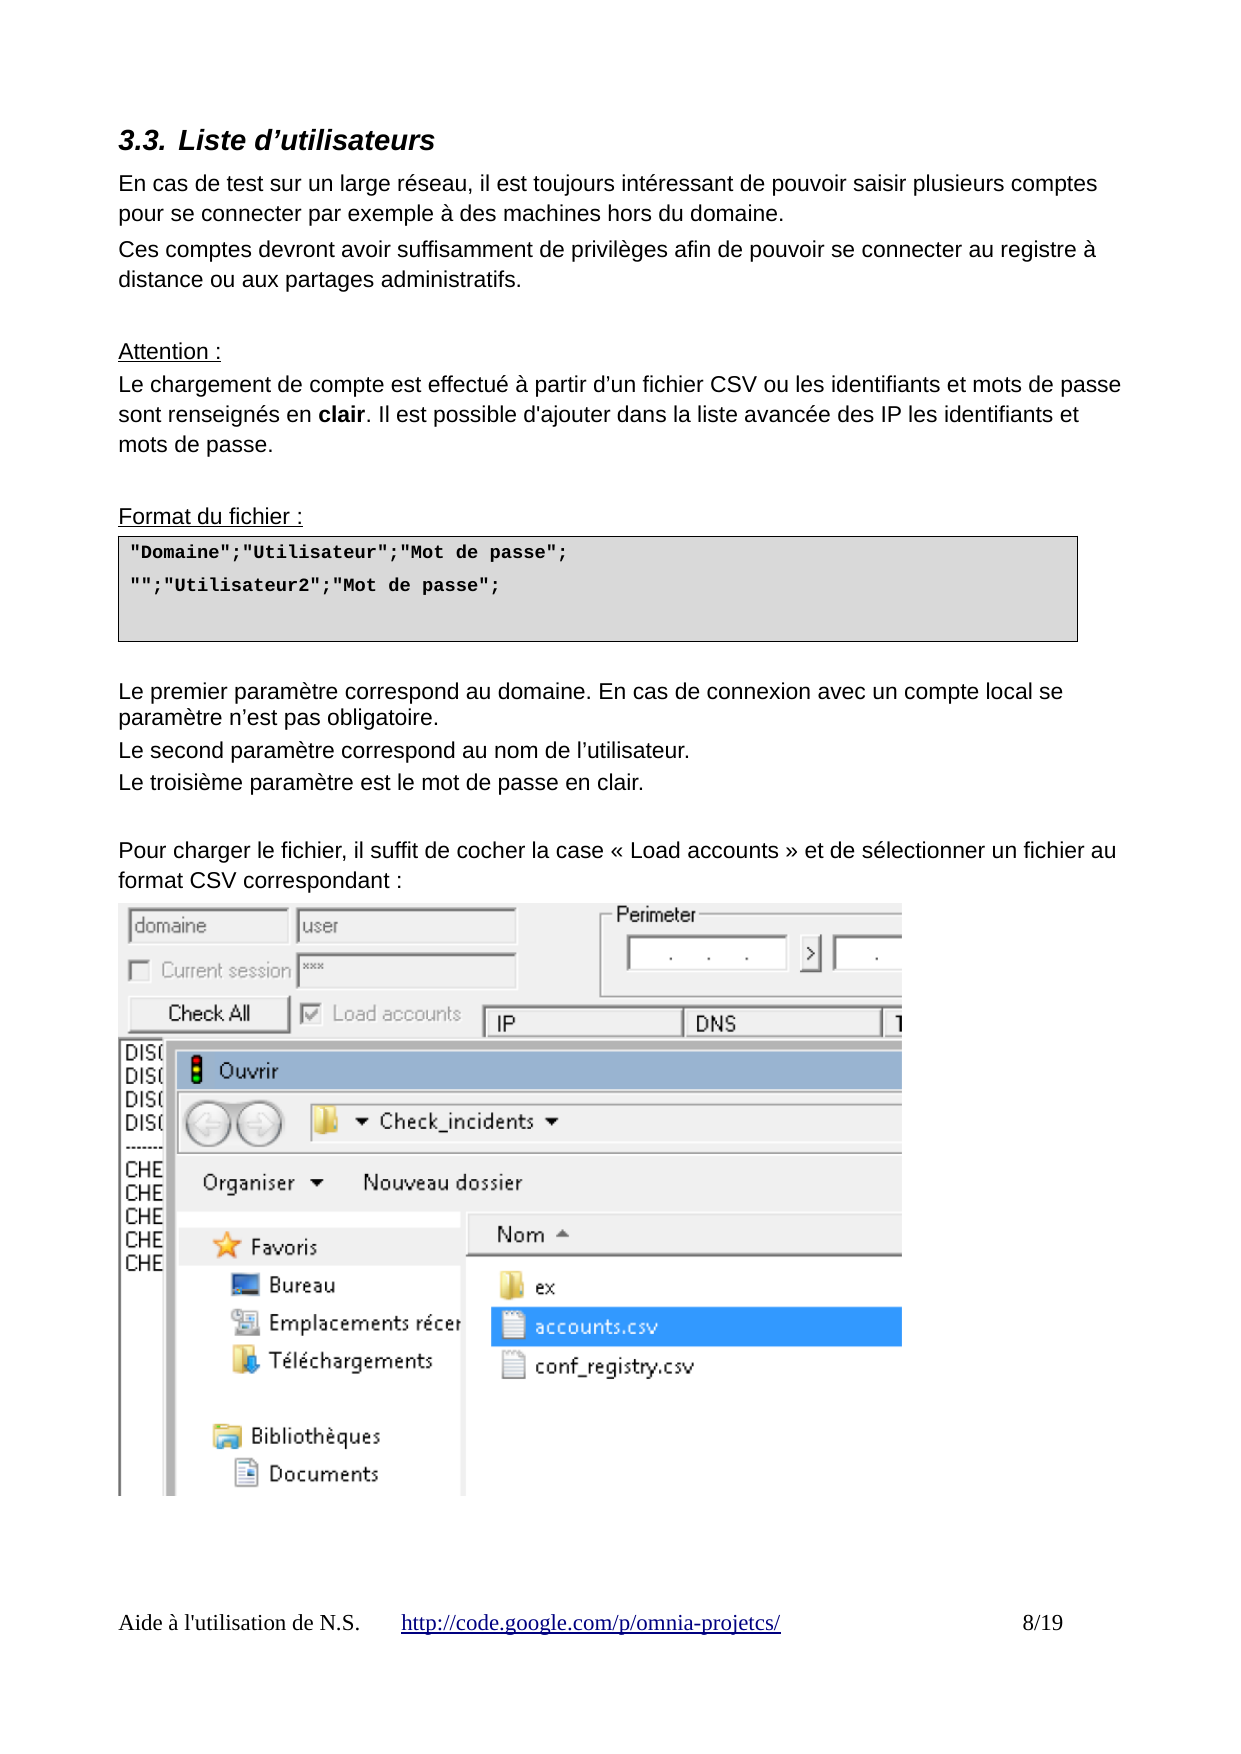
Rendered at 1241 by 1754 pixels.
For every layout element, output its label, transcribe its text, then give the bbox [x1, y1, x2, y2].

text Le premier paramètre correspond au domaine. En cas de connexion avec un compte local se paramètre n’est pas obligatoire. [118, 678, 1122, 731]
table_header "Domaine";"Utilisateur";"Mot de passe"; "";"Utilisateur2";"Mot de passe"; [119, 537, 1077, 641]
text Attention : [118, 338, 1122, 365]
text Le troisième paramètre est le mot de passe en clair. [118, 769, 1122, 795]
text En cas de test sur un large réseau, il est toujours intéressant de pouvoir saisir plusieurs comptes pour se connecter par exemple à des machines hors du domaine. [118, 169, 1122, 226]
subtitle Liste d’utilisateurs [118, 123, 1122, 157]
text Format du fichier : [118, 503, 1122, 530]
text Le second paramètre correspond au nom de l’utilisateur. [118, 737, 1122, 763]
text Le chargement de compte est effectué à partir d’un fichier CSV ou les identifiants et mots de passe sont renseignés en clair. Il est possible d'ajouter dans la liste avancée des IP les identifiants et mots de passe. [118, 371, 1122, 457]
picture [118, 903, 903, 1496]
text Pour charger le fichier, il suffit de cocher la case « Load accounts » et de sélectionner un fichier au format CSV correspondant : [118, 837, 1122, 894]
text Ces comptes devront avoir suffisamment de privilèges afin de pouvoir se connecter au registre à distance ou aux partages administratifs. [118, 236, 1122, 292]
